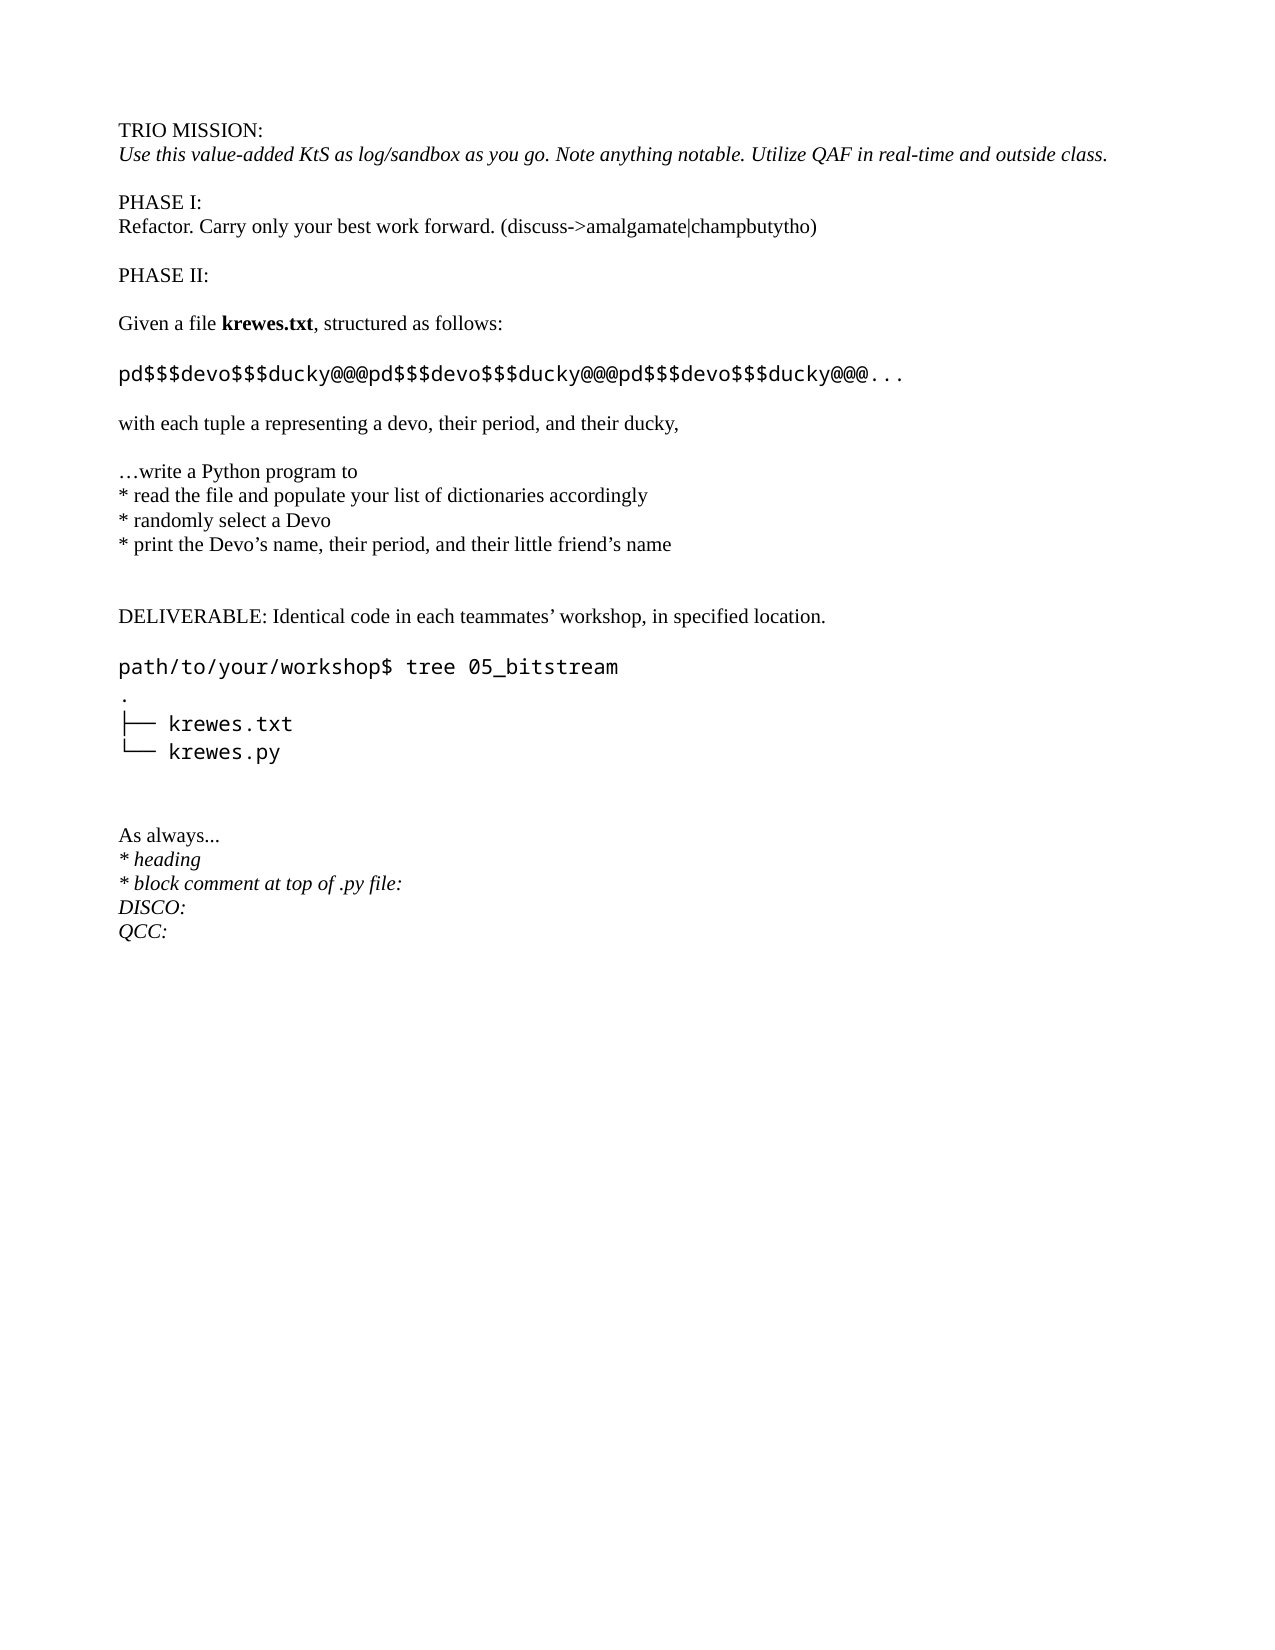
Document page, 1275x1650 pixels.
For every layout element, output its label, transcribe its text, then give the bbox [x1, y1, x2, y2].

text TRIO MISSION: [118, 118, 1157, 142]
text DELIVERABLE: Identical code in each teammates’ workshop, in specified location. [118, 604, 1157, 628]
text * randomly select a Devo [118, 507, 1157, 532]
text . [118, 680, 1157, 709]
text * heading [118, 847, 1157, 871]
text Refactor. Carry only your best work forward. (discuss->amalgamate|champbutytho) [118, 214, 1157, 238]
text PHASE II: [118, 262, 1157, 287]
text path/to/your/workshop$ tree 05_bitstream [118, 652, 1157, 680]
text Use this value-added KtS as log/sandbox as you go. Note anything notable. Utilize QAF in real-time and outside class. [118, 142, 1157, 166]
text QCC: [118, 919, 1157, 943]
text ├── krewes.txt [118, 709, 1157, 737]
text PHASE I: [118, 190, 1157, 214]
text pd$$$devo$$$ducky@@@pd$$$devo$$$ducky@@@pd$$$devo$$$ducky@@@... [118, 359, 1157, 387]
text * print the Devo’s name, their period, and their little friend’s name [118, 532, 1157, 556]
text with each tuple a representing a devo, their period, and their ducky, [118, 411, 1157, 435]
text * read the file and populate your list of dictionaries accordingly [118, 483, 1157, 507]
text * block comment at top of .py file: DISCO: [118, 871, 1157, 919]
text └── krewes.py [118, 737, 1157, 766]
text Given a file krewes.txt, structured as follows: [118, 311, 1157, 335]
text As always... [118, 822, 1157, 847]
text …write a Python program to [118, 459, 1157, 483]
